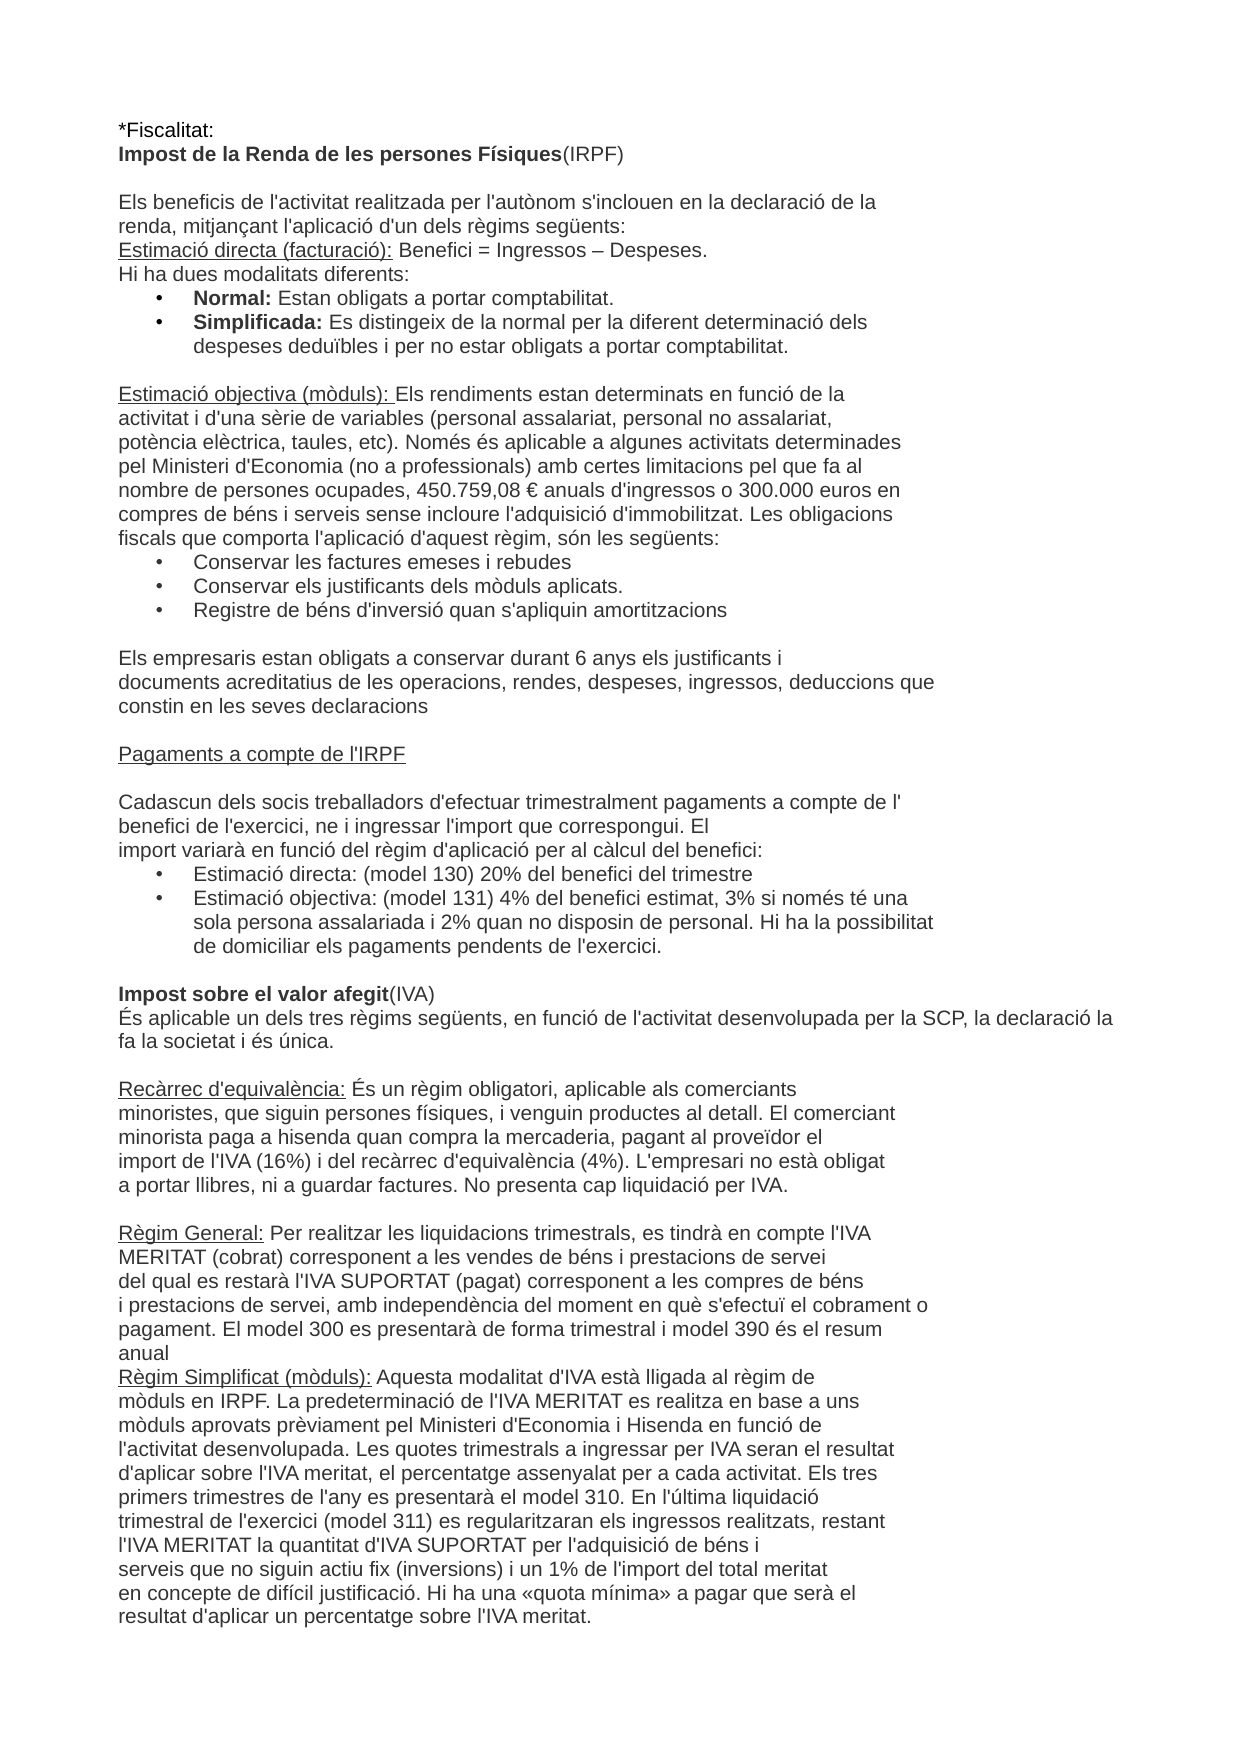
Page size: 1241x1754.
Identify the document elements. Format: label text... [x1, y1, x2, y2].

text Estimació objectiva (mòduls): Els rendiments estan determinats en funció de la activitat i d'una sèrie de variables (personal assalariat, personal no assalariat, potència elèctrica, taules, etc). Només és aplicable a algunes activitats determinades pel Ministeri d'Economia (no a professionals) amb certes limitacions pel que fa al nombre de persones ocupades, 450.759,08 € anuals d'ingressos o 300.000 euros en compres de béns i serveis sense incloure l'adquisició d'immobilitzat. Les obligacions fiscals que comporta l'aplicació d'aquest règim, són les següents: [118, 382, 1122, 549]
text Impost sobre el valor afegit(IVA) És aplicable un dels tres règims següents, en funció de l'activitat desenvolupada per la SCP, la declaració la fa la societat i és única. [118, 957, 1122, 1053]
text Cadascun dels socis treballadors d'efectuar trimestralment pagaments a compte de l' benefici de l'exercici, ne i ingressar l'import que correspongui. El import variarà en funció del règim d'aplicació per al càlcul del benefici: [118, 766, 1122, 861]
list Conservar els justificants dels mòduls aplicats. [156, 574, 1122, 598]
text Pagaments a compte de l'IRPF [118, 718, 1122, 766]
list Estimació objectiva: (model 131) 4% del benefici estimat, 3% si només té una sola persona assalariada i 2% quan no disposin de personal. Hi ha la possibilitat de domiciliar els pagaments pendents de l'exercici. [156, 885, 1122, 957]
text *Fiscalitat: [118, 118, 1122, 142]
list Normal: Estan obligats a portar comptabilitat. [156, 286, 1122, 310]
list Estimació directa: (model 130) 20% del benefici del trimestre [156, 861, 1122, 885]
list Simplificada: Es distingeix de la normal per la diferent determinació dels despeses deduïbles i per no estar obligats a portar comptabilitat. [156, 310, 1122, 382]
text Hi ha dues modalitats diferents: [118, 262, 1122, 286]
text Els empresaris estan obligats a conservar durant 6 anys els justificants i documents acreditatius de les operacions, rendes, despeses, ingressos, deduccions que constin en les seves declaracions [118, 646, 1122, 718]
list Registre de béns d'inversió quan s'apliquin amortitzacions [156, 598, 1122, 622]
text Recàrrec d'equivalència: És un règim obligatori, aplicable als comerciants minoristes, que siguin persones físiques, i venguin productes al detall. El comerciant minorista paga a hisenda quan compra la mercaderia, pagant al proveïdor el import de l'IVA (16%) i del recàrrec d'equivalència (4%). L'empresari no està obligat a portar llibres, ni a guardar factures. No presenta cap liquidació per IVA. [118, 1053, 1122, 1197]
text Impost de la Renda de les persones Físiques(IRPF) Els beneficis de l'activitat realitzada per l'autònom s'inclouen en la declaració de la renda, mitjançant l'aplicació d'un dels règims següents: Estimació directa (facturació): Benefici = Ingressos – Despeses. [118, 142, 1122, 262]
list Conservar les factures emeses i rebudes [156, 549, 1122, 574]
text Règim General: Per realitzar les liquidacions trimestrals, es tindrà en compte l'IVA MERITAT (cobrat) corresponent a les vendes de béns i prestacions de servei del qual es restarà l'IVA SUPORTAT (pagat) corresponent a les compres de béns i prestacions de servei, amb independència del moment en què s'efectuï el cobrament o pagament. El model 300 es presentarà de forma trimestral i model 390 és el resum anual Règim Simplificat (mòduls): Aquesta modalitat d'IVA està lligada al règim de mòduls en IRPF. La predeterminació de l'IVA MERITAT es realitza en base a uns mòduls aprovats prèviament pel Ministeri d'Economia i Hisenda en funció de l'activitat desenvolupada. Les quotes trimestrals a ingressar per IVA seran el resultat d'aplicar sobre l'IVA meritat, el percentatge assenyalat per a cada activitat. Els tres primers trimestres de l'any es presentarà el model 310. En l'última liquidació trimestral de l'exercici (model 311) es regularitzaran els ingressos realitzats, restant l'IVA MERITAT la quantitat d'IVA SUPORTAT per l'adquisició de béns i serveis que no siguin actiu fix (inversions) i un 1% de l'import del total meritat en concepte de difícil justificació. Hi ha una «quota mínima» a pagar que serà el resultat d'aplicar un percentatge sobre l'IVA meritat. [118, 1197, 1122, 1628]
